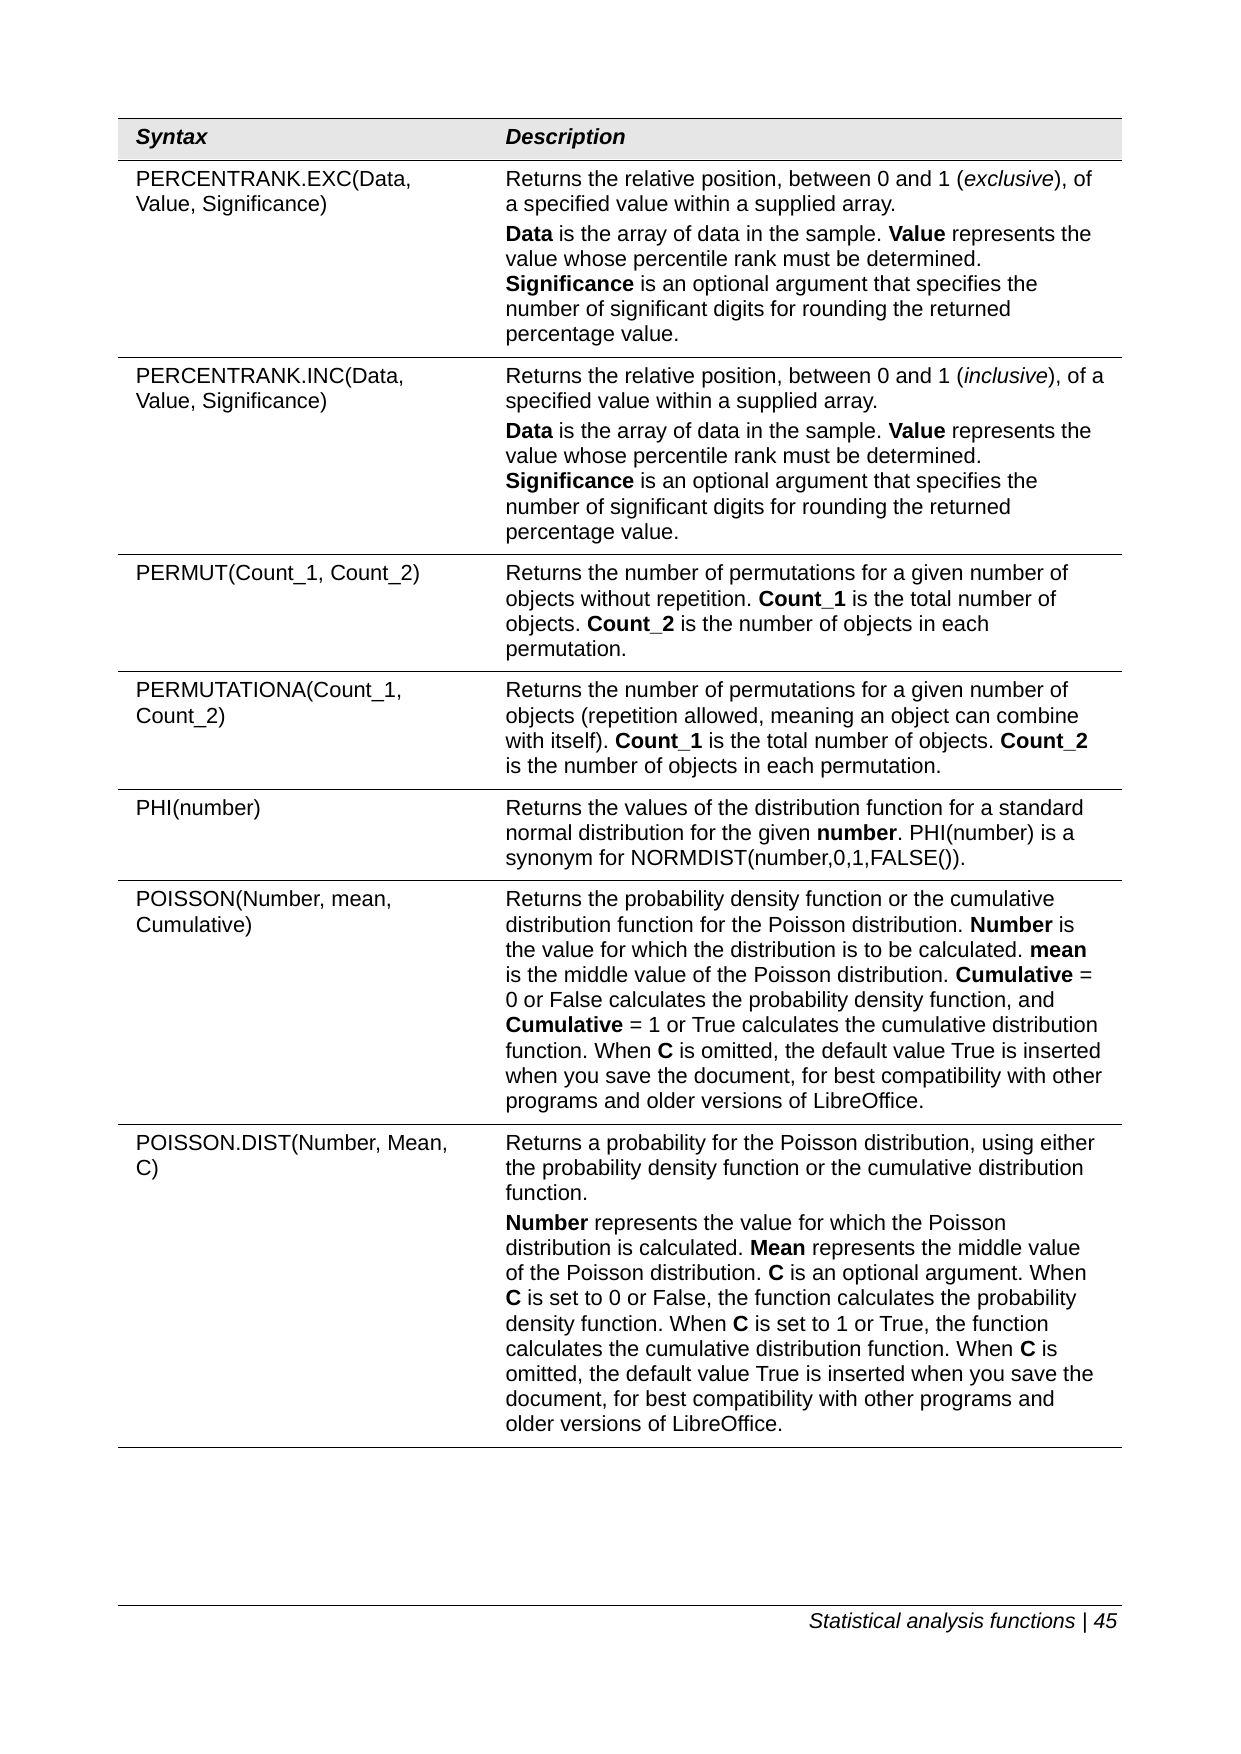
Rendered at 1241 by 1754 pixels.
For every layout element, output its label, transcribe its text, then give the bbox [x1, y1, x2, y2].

table_header Description [488, 119, 1122, 159]
table_cell PERCENTRANK.EXC(Data, Value, Significance) [118, 161, 488, 357]
table_cell Returns the number of permutations for a given number of objects without repetition. Count_1 is the total number of objects. Count_2 is the number of objects in each permutation. [488, 555, 1122, 671]
table_cell PERMUT(Count_1, Count_2) [118, 555, 488, 671]
table_header Syntax [118, 119, 488, 159]
table_cell Returns the relative position, between 0 and 1 (inclusive), of a specified value within a supplied array. Data is the array of data in the sample. Value represents the value whose percentile rank must be determined. Significance is an optional argument that specifies the number of significant digits for rounding the returned percentage value. [488, 358, 1122, 554]
table_cell PERMUTATIONA(Count_1, Count_2) [118, 672, 488, 788]
table_cell Returns the values of the distribution function for a standard normal distribution for the given number. PHI(number) is a synonym for NORMDIST(number,0,1,FALSE()). [488, 790, 1122, 880]
table_cell POISSON.DIST(Number, Mean, C) [118, 1125, 488, 1447]
table_cell POISSON(Number, mean, Cumulative) [118, 881, 488, 1123]
table_cell Returns a probability for the Poisson distribution, using either the probability density function or the cumulative distribution function. Number represents the value for which the Poisson distribution is calculated. Mean represents the middle value of the Poisson distribution. C is an optional argument. When C is set to 0 or False, the function calculates the probability density function. When C is set to 1 or True, the function calculates the cumulative distribution function. When C is omitted, the default value True is inserted when you save the document, for best compatibility with other programs and older versions of LibreOffice. [488, 1125, 1122, 1447]
table_cell Returns the relative position, between 0 and 1 (exclusive), of a specified value within a supplied array. Data is the array of data in the sample. Value represents the value whose percentile rank must be determined. Significance is an optional argument that specifies the number of significant digits for rounding the returned percentage value. [488, 161, 1122, 357]
table_cell PHI(number) [118, 790, 488, 880]
table_cell Returns the number of permutations for a given number of objects (repetition allowed, meaning an object can combine with itself). Count_1 is the total number of objects. Count_2 is the number of objects in each permutation. [488, 672, 1122, 788]
table_cell Returns the probability density function or the cumulative distribution function for the Poisson distribution. Number is the value for which the distribution is to be calculated. mean is the middle value of the Poisson distribution. Cumulative = 0 or False calculates the probability density function, and Cumulative = 1 or True calculates the cumulative distribution function. When C is omitted, the default value True is inserted when you save the document, for best compatibility with other programs and older versions of LibreOffice. [488, 881, 1122, 1123]
table_cell PERCENTRANK.INC(Data, Value, Significance) [118, 358, 488, 554]
